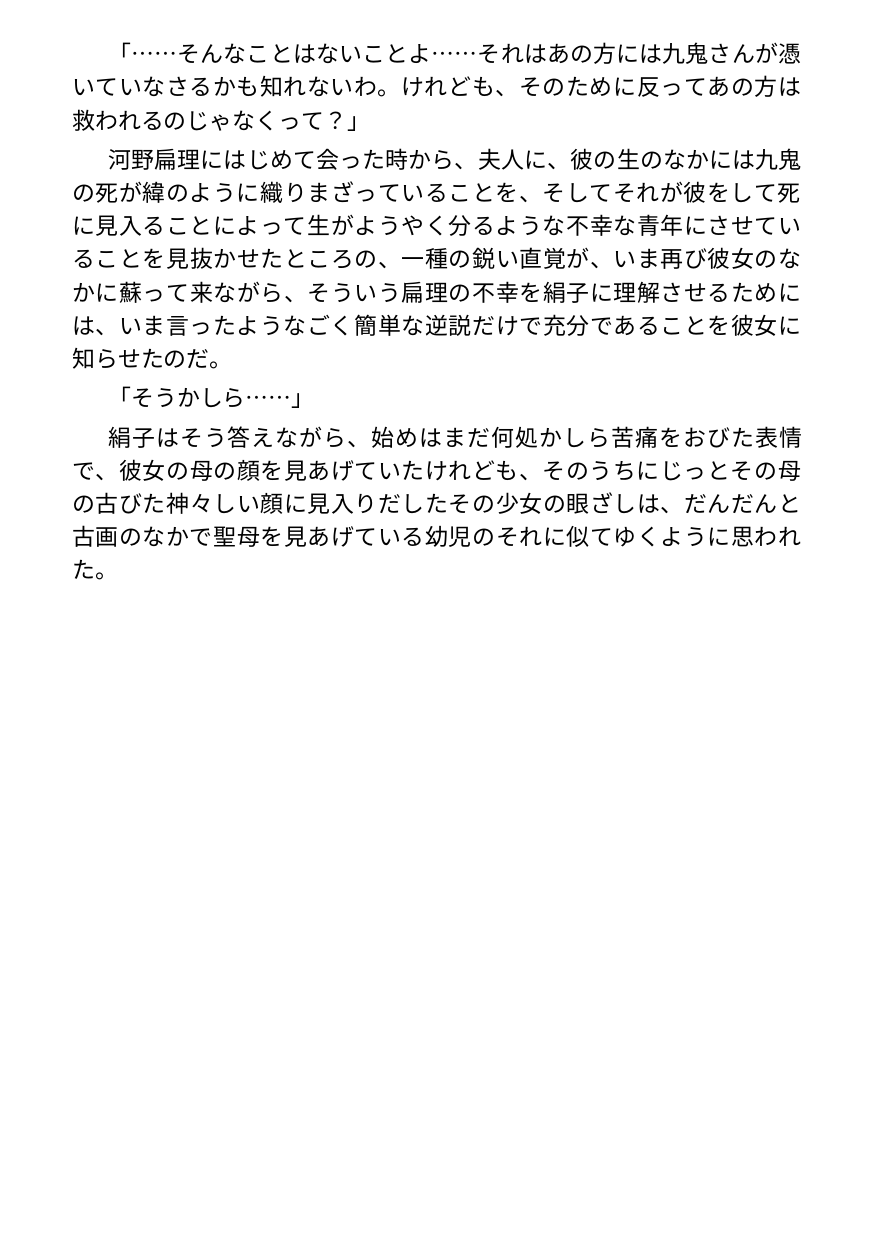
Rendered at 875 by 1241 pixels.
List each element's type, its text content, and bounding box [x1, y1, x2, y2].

text 「……そんなことはないことよ……それはあの方には九鬼さんが憑いていなさるかも知れないわ。けれども、そのために反ってあの方は救われるのじゃなくって？」 [72, 36, 802, 136]
text 河野扁理にはじめて会った時から、夫人に、彼の生のなかには九鬼の死が緯のように織りまざっていることを、そしてそれが彼をして死に見入ることによって生がようやく分るような不幸な青年にさせていることを見抜かせたところの、一種の鋭い直覚が、いま再び彼女のなかに蘇って来ながら、そういう扁理の不幸を絹子に理解させるためには、いま言ったようなごく簡単な逆説だけで充分であることを彼女に知らせたのだ。 [72, 142, 802, 374]
text 「そうかしら……」 [72, 380, 802, 413]
text 絹子はそう答えながら、始めはまだ何処かしら苦痛をおびた表情で、彼女の母の顔を見あげていたけれども、そのうちにじっとその母の古びた神々しい顔に見入りだしたその少女の眼ざしは、だんだんと古画のなかで聖母を見あげている幼児のそれに似てゆくように思われた。 [72, 419, 802, 586]
